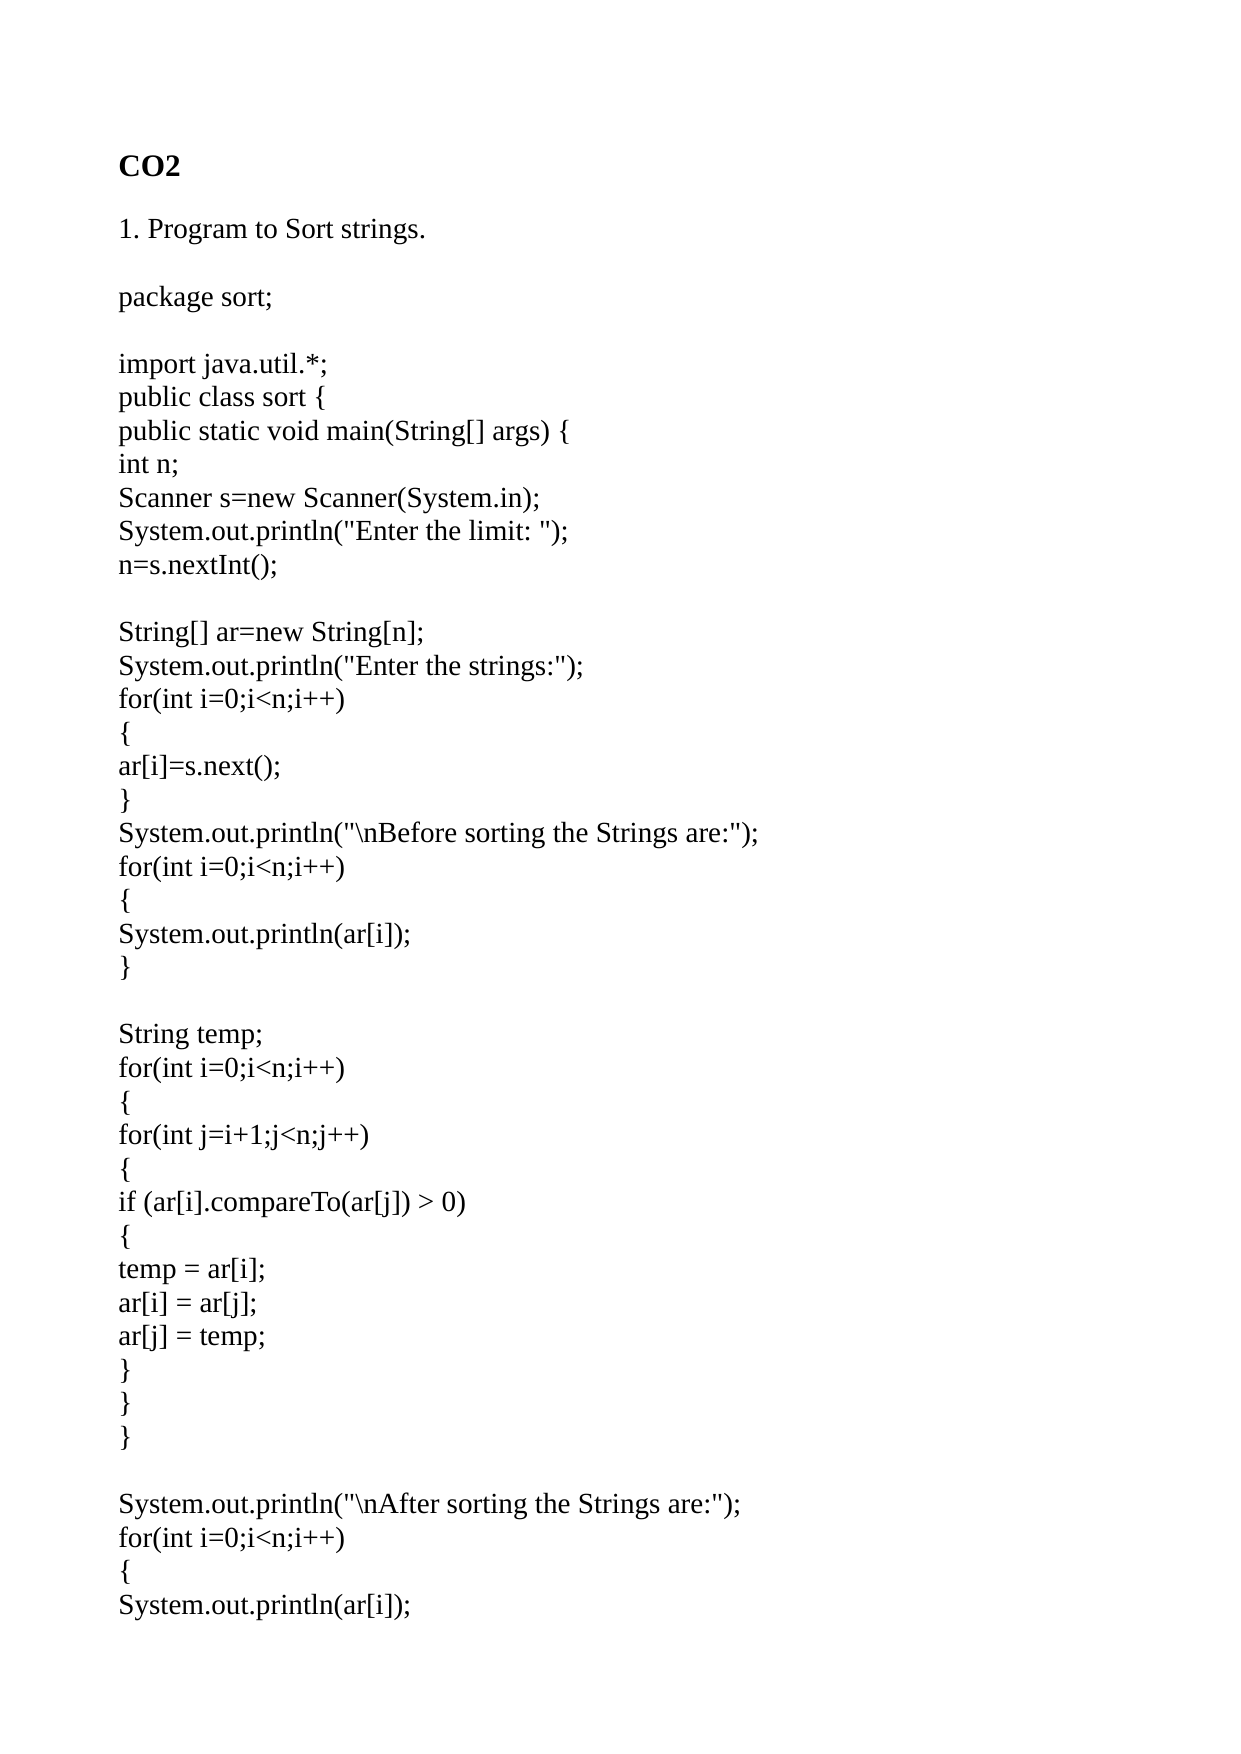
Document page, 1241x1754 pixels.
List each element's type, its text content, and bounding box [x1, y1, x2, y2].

text CO2 [118, 147, 1122, 183]
text for(int i=0;i<n;i++) [118, 1520, 1122, 1553]
text System.out.println(ar[i]); [118, 916, 1122, 949]
text for(int i=0;i<n;i++) [118, 1050, 1122, 1084]
text for(int i=0;i<n;i++) [118, 681, 1122, 715]
text { [118, 882, 1122, 916]
text System.out.println("Enter the limit: "); [118, 513, 1122, 547]
text { [118, 715, 1122, 748]
text ar[i]=s.next(); [118, 748, 1122, 782]
text 1. Program to Sort strings. [118, 212, 1122, 245]
text import java.util.*; [118, 346, 1122, 379]
text } [118, 1352, 1122, 1386]
text } [118, 949, 1122, 983]
text if (ar[i].compareTo(ar[j]) > 0) [118, 1184, 1122, 1218]
text ar[i] = ar[j]; [118, 1285, 1122, 1318]
text { [118, 1218, 1122, 1251]
text public static void main(String[] args) { [118, 413, 1122, 446]
text int n; [118, 446, 1122, 480]
text { [118, 1151, 1122, 1184]
text for(int j=i+1;j<n;j++) [118, 1117, 1122, 1151]
text for(int i=0;i<n;i++) [118, 849, 1122, 882]
text } [118, 782, 1122, 815]
text temp = ar[i]; [118, 1251, 1122, 1285]
text System.out.println("\nBefore sorting the Strings are:"); [118, 815, 1122, 849]
text n=s.nextInt(); [118, 547, 1122, 581]
text String temp; [118, 1017, 1122, 1050]
text System.out.println("Enter the strings:"); [118, 648, 1122, 681]
text package sort; [118, 279, 1122, 312]
text System.out.println(ar[i]); [118, 1587, 1122, 1620]
text public class sort { [118, 379, 1122, 413]
text { [118, 1084, 1122, 1117]
text ar[j] = temp; [118, 1318, 1122, 1352]
text Scanner s=new Scanner(System.in); [118, 480, 1122, 513]
text { [118, 1553, 1122, 1587]
text System.out.println("\nAfter sorting the Strings are:"); [118, 1486, 1122, 1520]
text } [118, 1386, 1122, 1419]
text } [118, 1419, 1122, 1453]
text String[] ar=new String[n]; [118, 614, 1122, 648]
